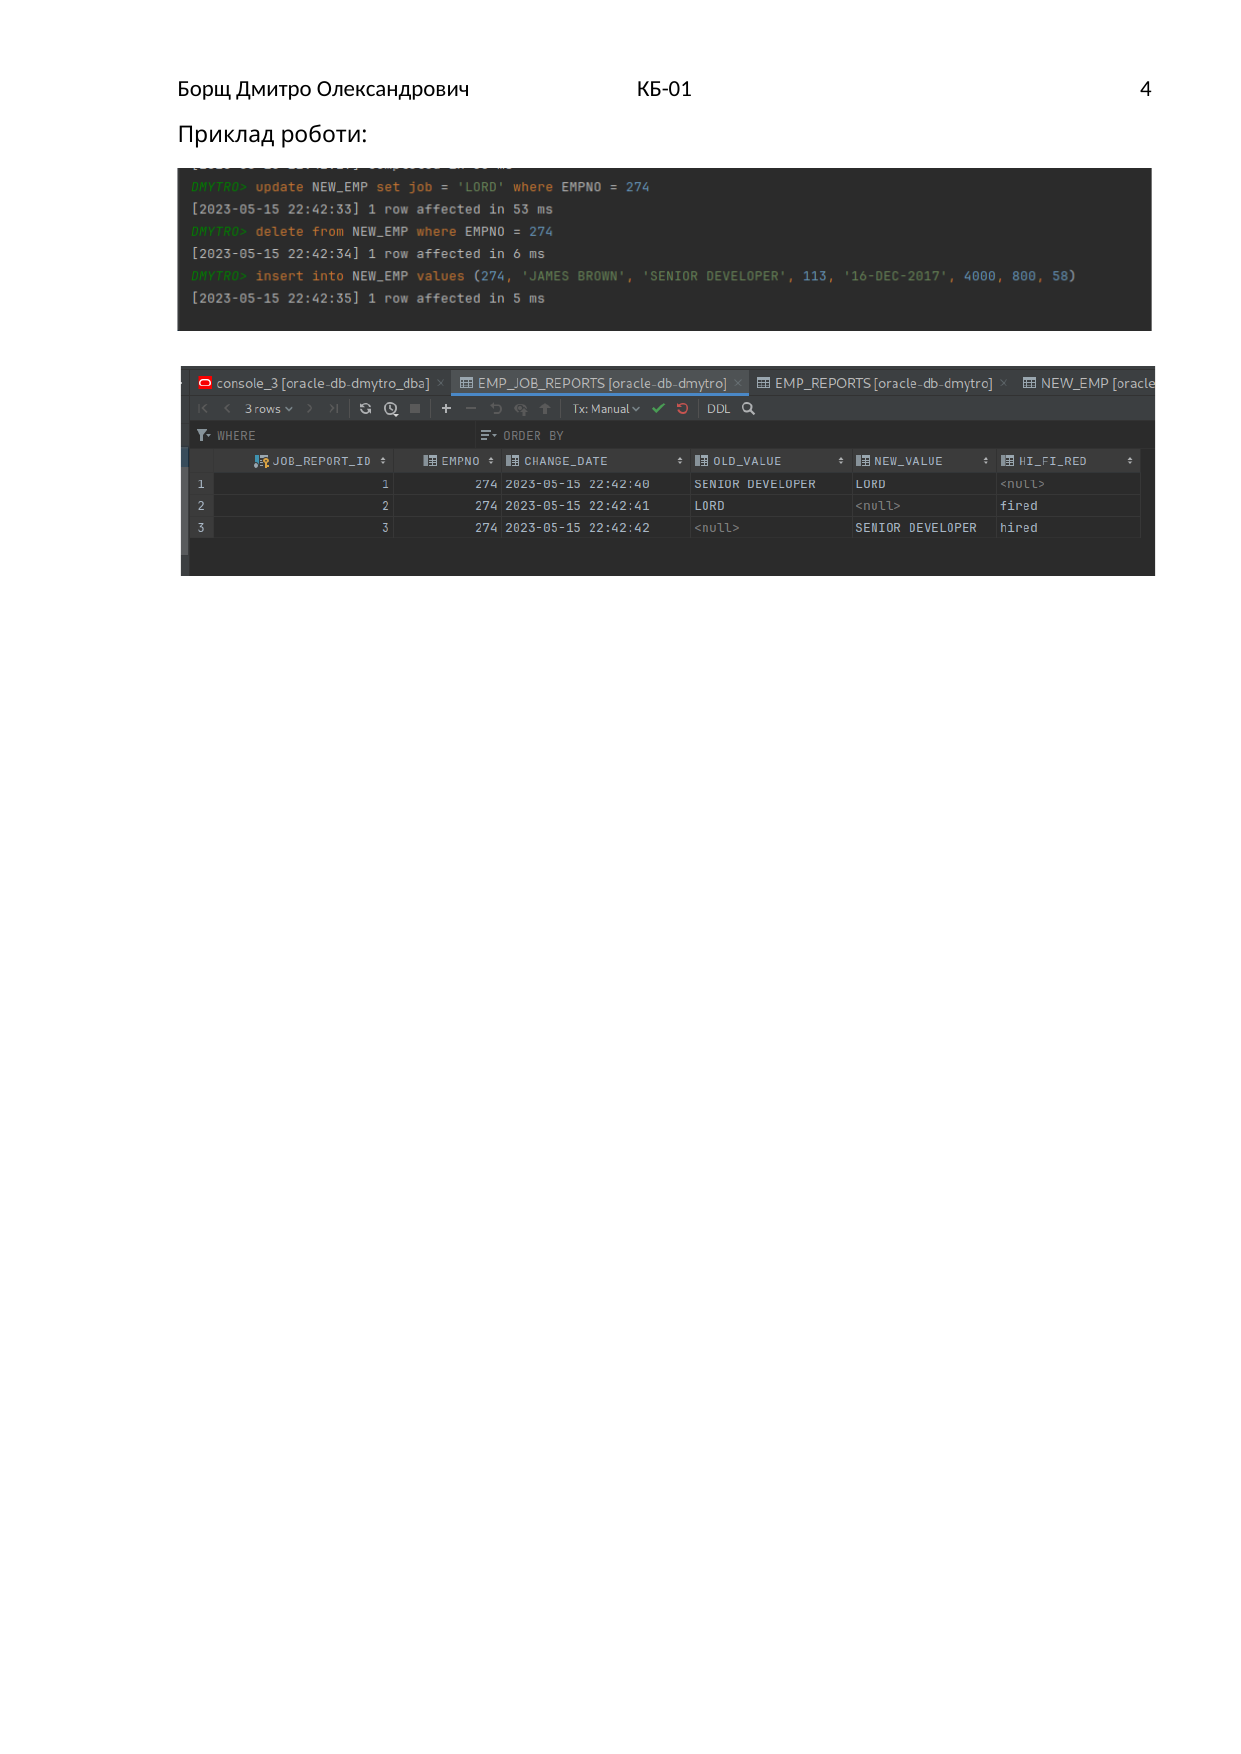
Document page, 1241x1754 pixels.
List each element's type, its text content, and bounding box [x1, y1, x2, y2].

picture [177, 168, 1152, 331]
text Приклад роботи: [177, 118, 1152, 149]
picture [180, 366, 1156, 576]
